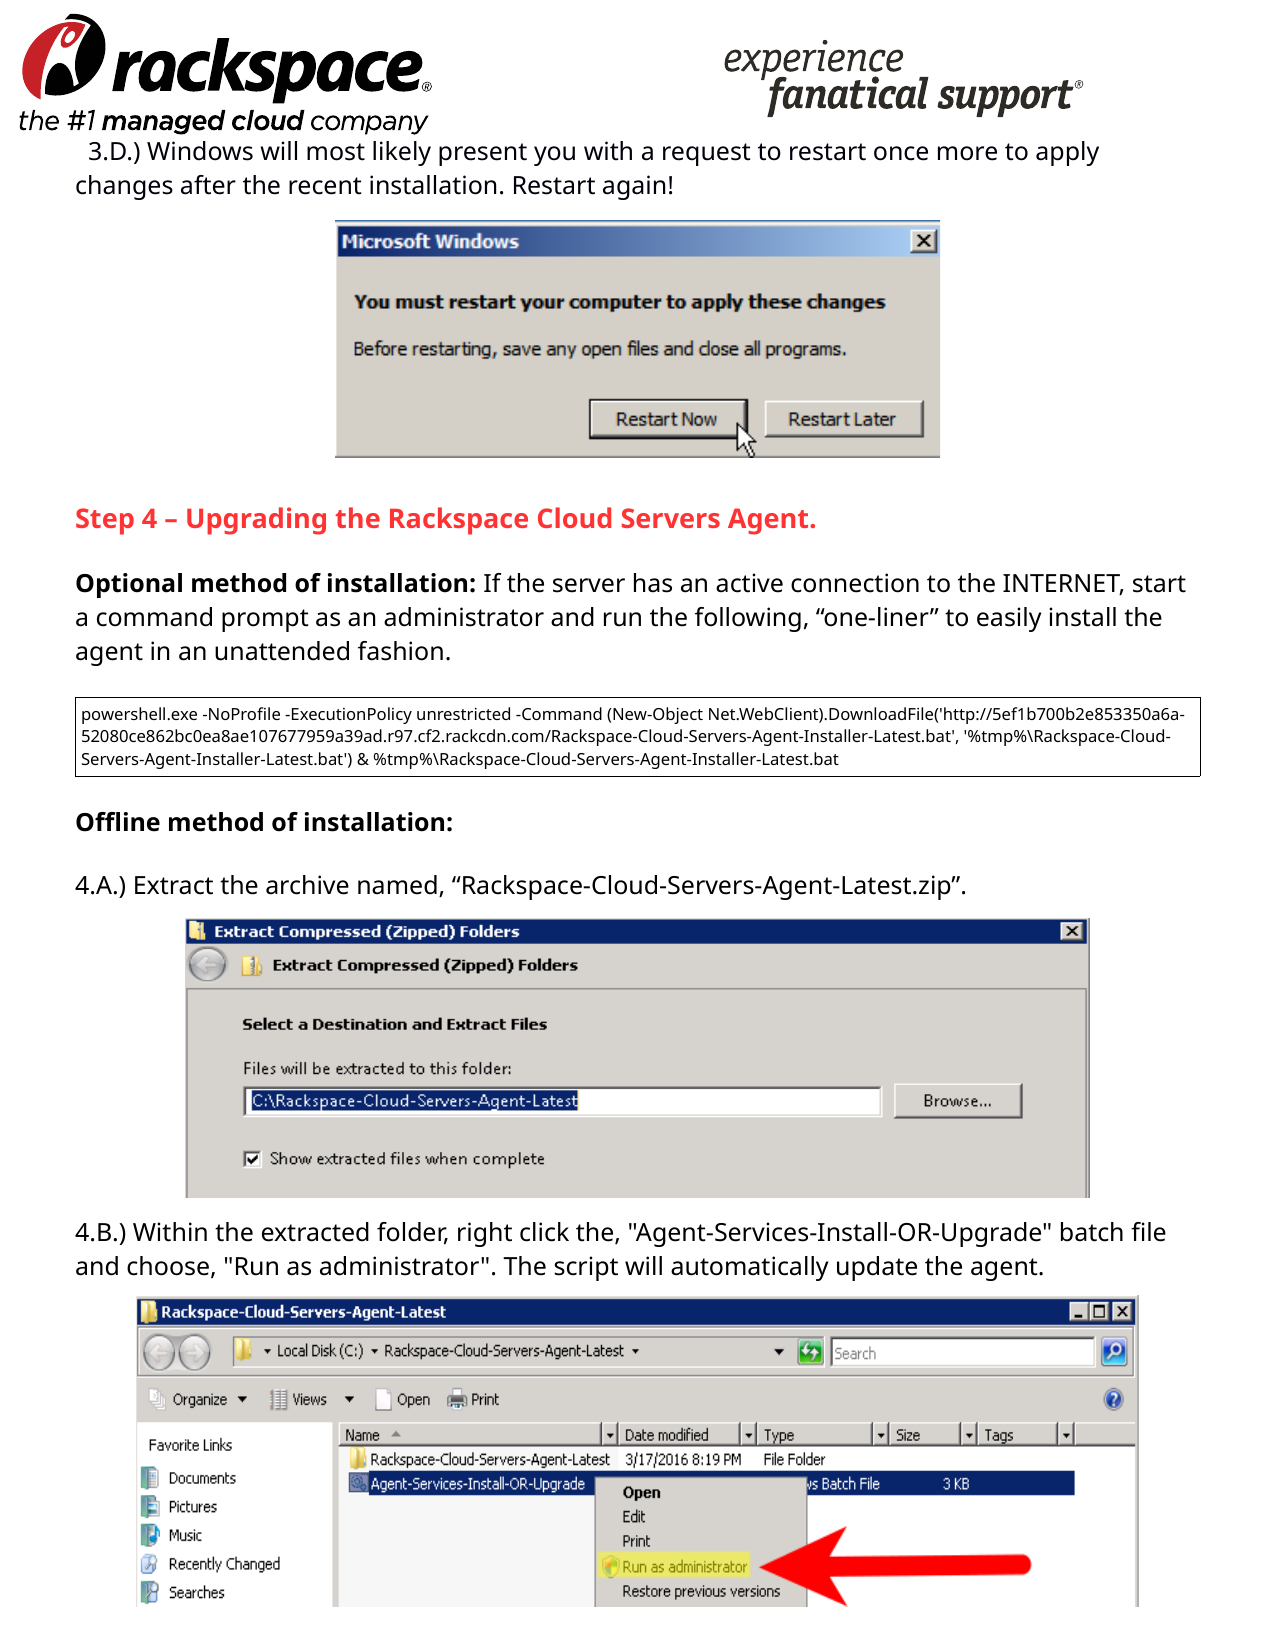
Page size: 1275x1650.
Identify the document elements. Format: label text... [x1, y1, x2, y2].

text Optional method of installation: If the server has an active connection to the INTERNET, start a command prompt as an administrator and run the following, “one-liner” to easily install the agent in an unattended fashion. [75, 566, 1200, 668]
text Offline method of installation: [75, 805, 1200, 839]
text 3.D.) Windows will most likely present you with a request to restart once more to apply changes after the recent installation. Restart again! [75, 134, 1200, 202]
picture [136, 1295, 1139, 1607]
subtitle 4.B.) Within the extracted folder, right click the, "Agent-Services-Install-OR-Upgrade" batch file and choose, "Run as administrator". The script will automatically update the agent. [75, 1214, 1200, 1283]
picture [185, 918, 1090, 1198]
picture [335, 220, 940, 458]
table_header powershell.exe -NoProfile -ExecutionPolicy unrestricted -Command (New-Object Net.WebClient).DownloadFile('http://5ef1b700b2e853350a6a-52080ce862bc0ea8ae107677959a39ad.r97.cf2.rackcdn.com/Rackspace-Cloud-Servers-Agent-Installer-Latest.bat', '%tmp%\Rackspace-Cloud-Servers-Agent-Installer-Latest.bat') & %tmp%\Rackspace-Cloud-Servers-Agent-Installer-Latest.bat [76, 698, 1200, 776]
text 4.A.) Extract the archive named, “Rackspace-Cloud-Servers-Agent-Latest.zip”. [75, 868, 1200, 902]
text Step 4 – Upgrading the Rackspace Cloud Servers Agent. [75, 500, 1200, 537]
